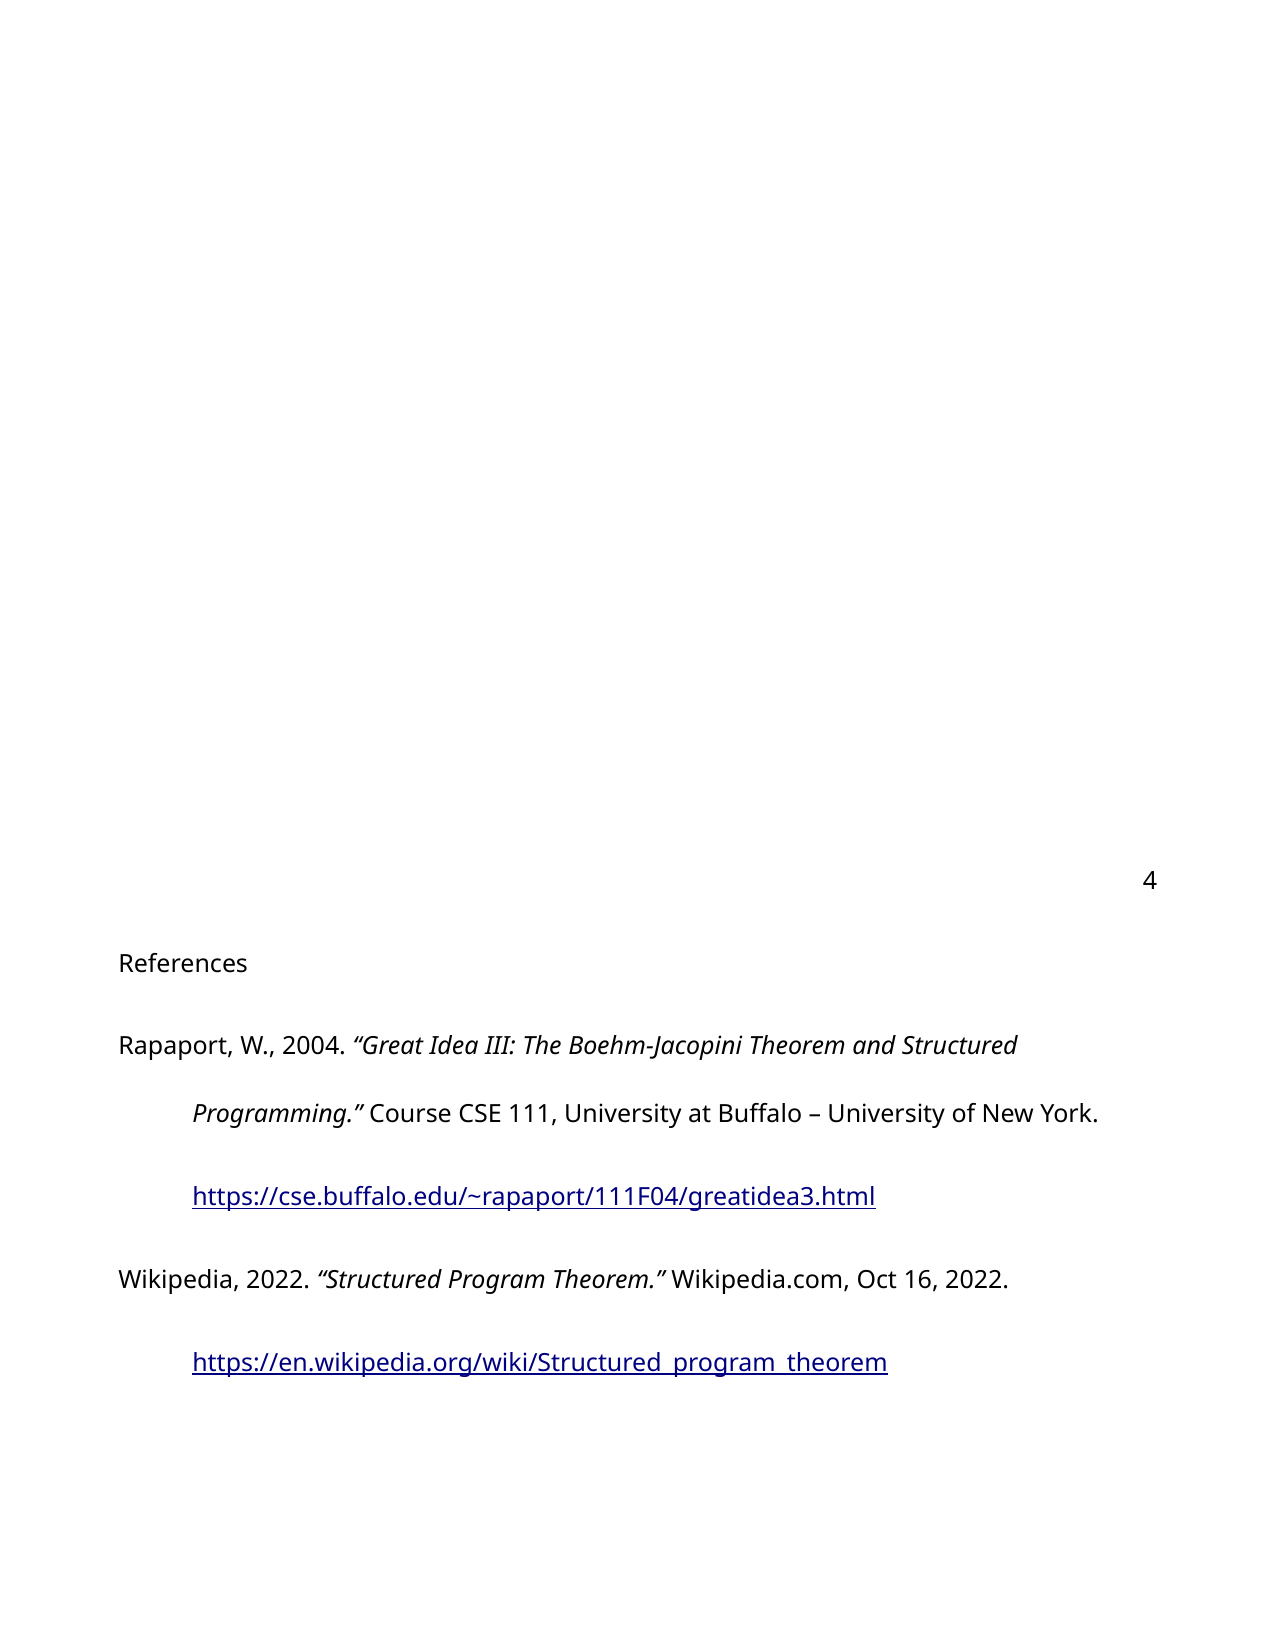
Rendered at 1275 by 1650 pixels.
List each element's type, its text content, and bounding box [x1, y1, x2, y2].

text 4 [118, 862, 1157, 897]
text Rapaport, W., 2004. “Great Idea III: The Boehm-Jacopini Theorem and Structured Programming.” Course CSE 111, University at Buffalo – University of New York. [118, 1028, 1157, 1130]
text https://en.wikipedia.org/wiki/Structured_program_theorem [118, 1344, 1157, 1378]
text Wikipedia, 2022. “Structured Program Theorem.” Wikipedia.com, Oct 16, 2022. [118, 1261, 1157, 1296]
text https://cse.buffalo.edu/~rapaport/111F04/greatidea3.html [118, 1179, 1157, 1213]
text References [118, 945, 1157, 979]
